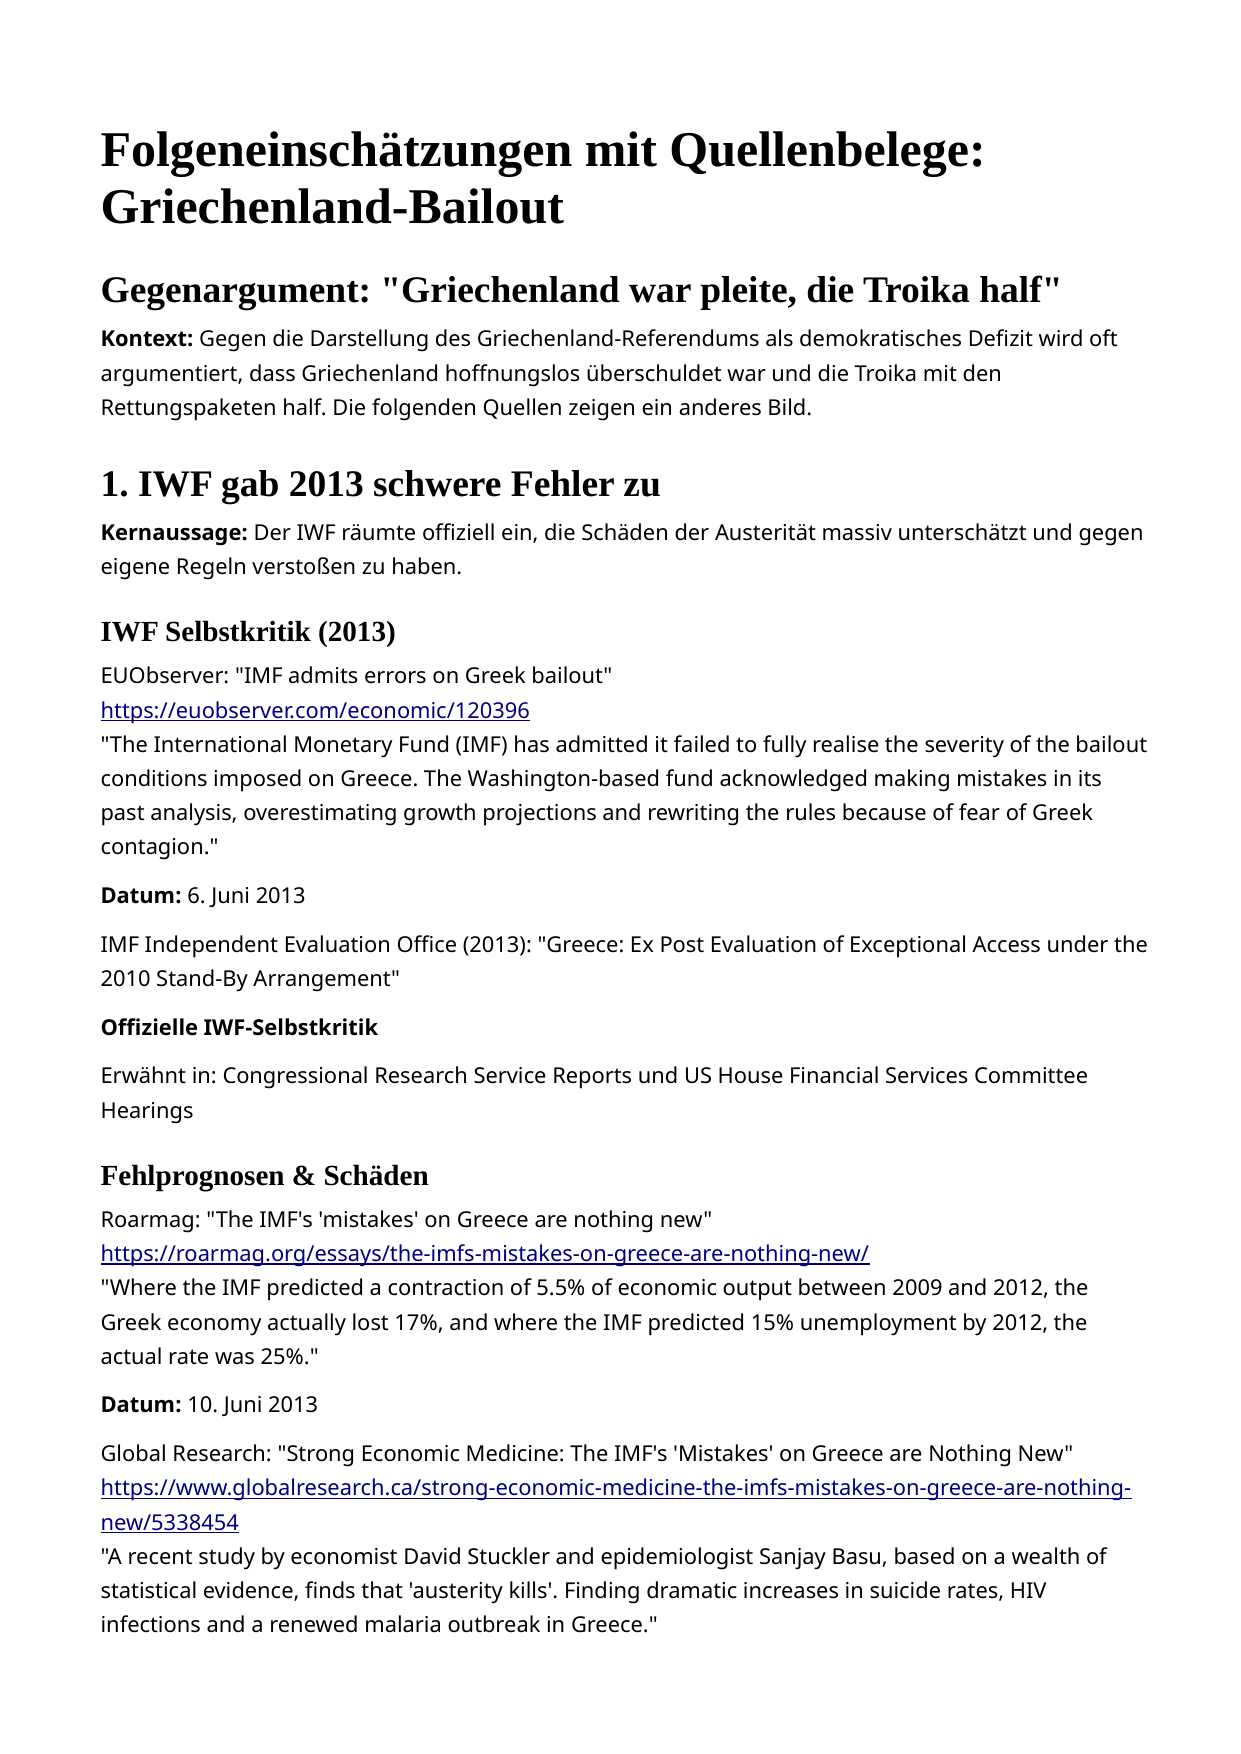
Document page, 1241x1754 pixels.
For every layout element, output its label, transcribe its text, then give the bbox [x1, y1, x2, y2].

subtitle 1. IWF gab 2013 schwere Fehler zu [100, 461, 1152, 504]
text Kontext: Gegen die Darstellung des Griechenland-Referendums als demokratisches Defizit wird oft argumentiert, dass Griechenland hoffnungslos überschuldet war und die Troika mit den Rettungspaketen half. Die folgenden Quellen zeigen ein anderes Bild. [100, 323, 1152, 422]
text Offizielle IWF-Selbstkritik [100, 1012, 1152, 1042]
text "Where the IMF predicted a contraction of 5.5% of economic output between 2009 and 2012, the Greek economy actually lost 17%, and where the IMF predicted 15% unemployment by 2012, the actual rate was 25%." [100, 1272, 1152, 1371]
subtitle IWF Selbstkritik (2013) [100, 614, 1152, 648]
text "A recent study by economist David Stuckler and epidemiologist Sanjay Basu, based on a wealth of statistical evidence, finds that 'austerity kills'. Finding dramatic increases in suicide rates, HIV infections and a renewed malaria outbreak in Greece." [100, 1541, 1152, 1639]
text Erwähnt in: Congressional Research Service Reports und US House Financial Services Committee Hearings [100, 1061, 1152, 1124]
text https://www.globalresearch.ca/strong-economic-medicine-the-imfs-mistakes-on-greece-are-nothing-new/5338454 [100, 1472, 1152, 1536]
text Roarmag: "The IMF's 'mistakes' on Greece are nothing new" [100, 1204, 1152, 1234]
text Datum: 10. Juni 2013 [100, 1389, 1152, 1419]
subtitle Fehlprognosen & Schäden [100, 1158, 1152, 1192]
subtitle Folgeneinschätzungen mit Quellenbelege: Griechenland-Bailout [100, 119, 1152, 234]
text IMF Independent Evaluation Office (2013): "Greece: Ex Post Evaluation of Exceptional Access under the 2010 Stand-By Arrangement" [100, 929, 1152, 993]
text Kernaussage: Der IWF räumte offiziell ein, die Schäden der Austerität massiv unterschätzt und gegen eigene Regeln verstoßen zu haben. [100, 517, 1152, 581]
text EUObserver: "IMF admits errors on Greek bailout" [100, 661, 1152, 690]
text https://roarmag.org/essays/the-imfs-mistakes-on-greece-are-nothing-new/ [100, 1238, 1152, 1268]
text https://euobserver.com/economic/120396 [100, 695, 1152, 724]
text Global Research: "Strong Economic Medicine: The IMF's 'Mistakes' on Greece are Nothing New" [100, 1438, 1152, 1468]
text "The International Monetary Fund (IMF) has admitted it failed to fully realise the severity of the bailout conditions imposed on Greece. The Washington-based fund acknowledged making mistakes in its past analysis, overestimating growth projections and rewriting the rules because of fear of Greek contagion." [100, 729, 1152, 861]
text Datum: 6. Juni 2013 [100, 880, 1152, 910]
subtitle Gegenargument: "Griechenland war pleite, die Troika half" [100, 268, 1152, 311]
